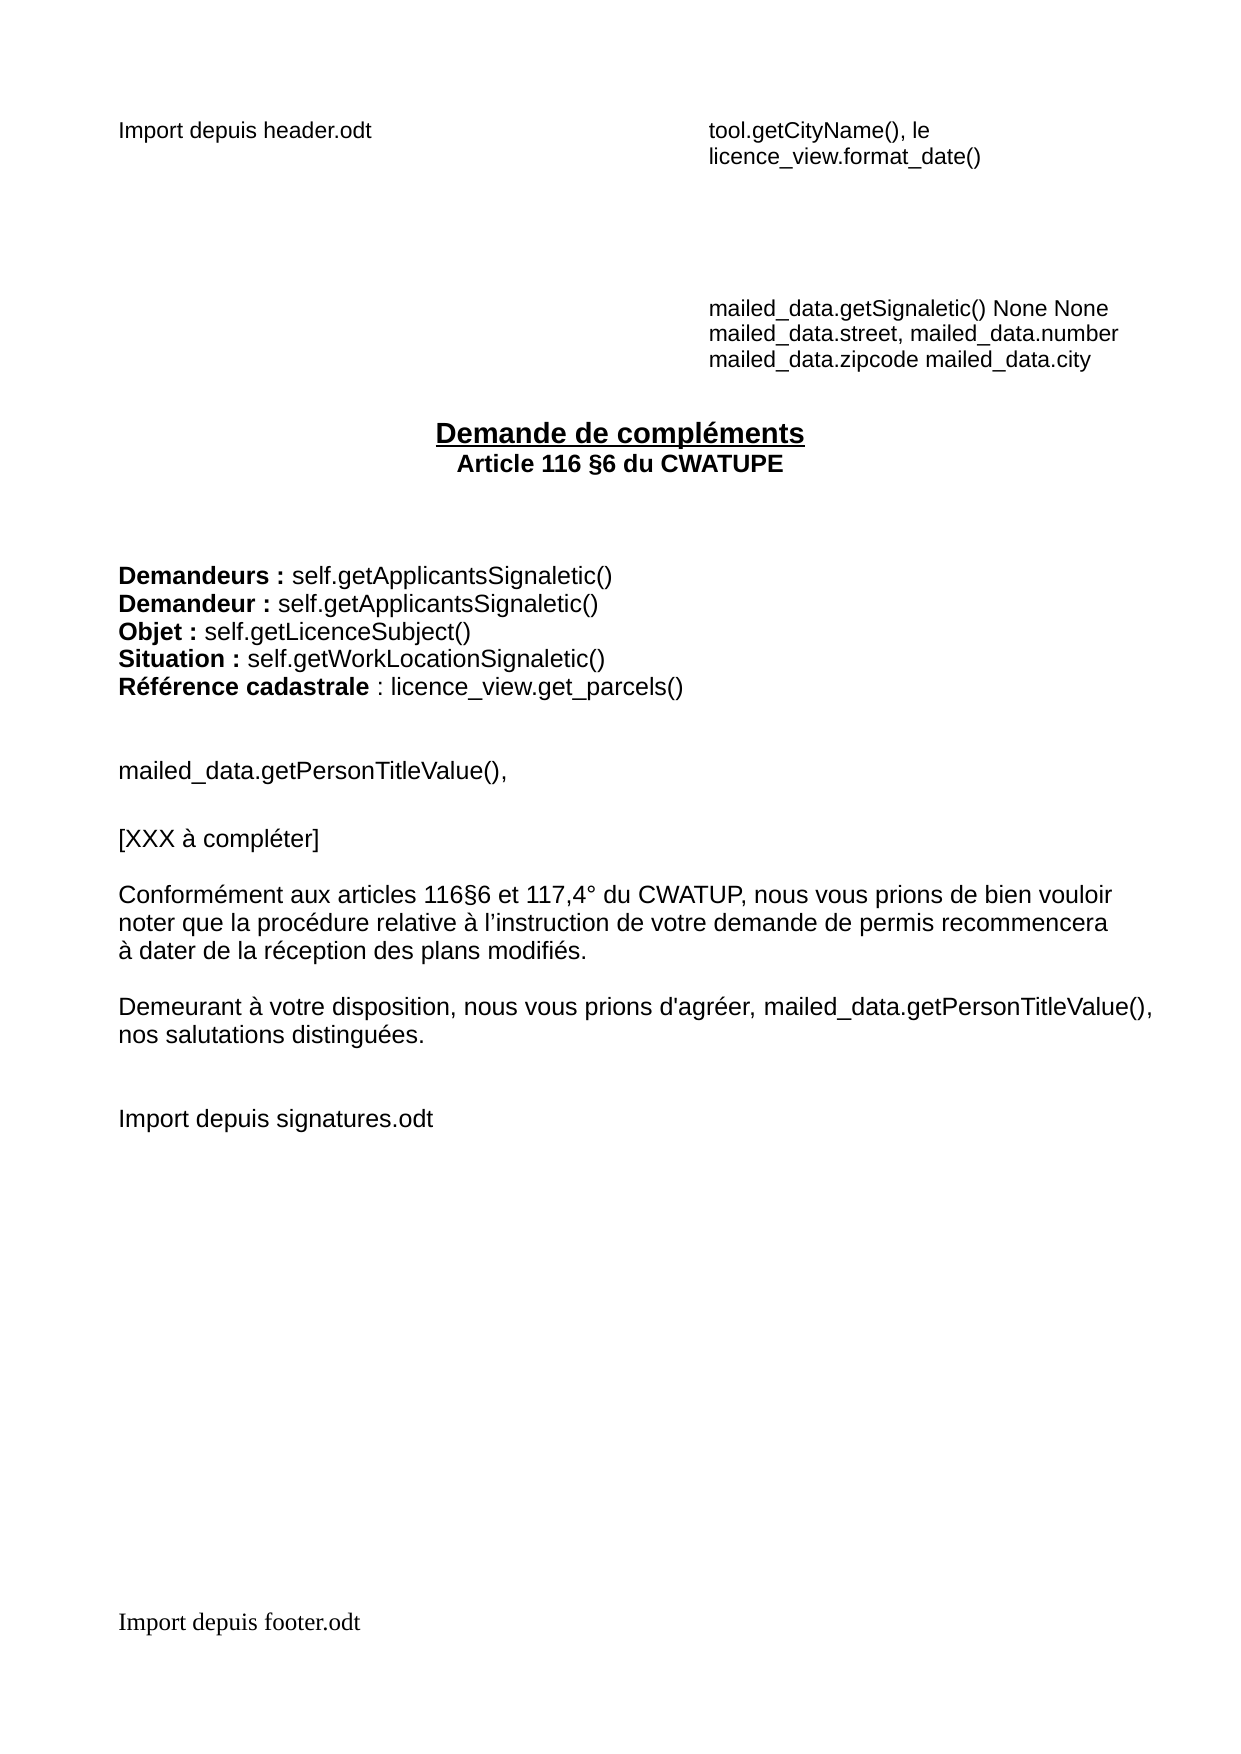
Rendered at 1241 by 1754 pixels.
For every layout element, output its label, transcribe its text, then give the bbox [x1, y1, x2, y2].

table_header tool.getCityName(), le licence_view.format_date() mailed_data.getSignaletic() None None mailed_data.street, mailed_data.number mailed_data.zipcode mailed_data.city [709, 118, 1128, 384]
text Conformément aux articles 116§6 et 117,4° du CWATUP, nous vous prions de bien vouloir noter que la procédure relative à l’instruction de votre demande de permis recommencera à dater de la réception des plans modifiés. [118, 881, 1122, 965]
text Demandeurs : self.getApplicantsSignaletic() [118, 561, 1122, 589]
table_header Import depuis header.odt [118, 118, 708, 384]
text Demeurant à votre disposition, nous vous prions d'agréer, mailed_data.getPersonTitleValue(), nos salutations distinguées. [118, 993, 1169, 1048]
title Demande de compléments [118, 417, 1122, 450]
text Situation : self.getWorkLocationSignaletic() [118, 645, 1122, 673]
title Article 116 §6 du CWATUPE [118, 450, 1122, 478]
text [XXX à compléter] [118, 825, 1122, 853]
text Objet : self.getLicenceSubject() [118, 617, 1122, 645]
text Import depuis signatures.odt [118, 1104, 1122, 1132]
text Demandeur : self.getApplicantsSignaletic() [118, 589, 1122, 617]
text mailed_data.getPersonTitleValue(), [118, 757, 1122, 785]
text Référence cadastrale : licence_view.get_parcels() [118, 673, 1122, 701]
